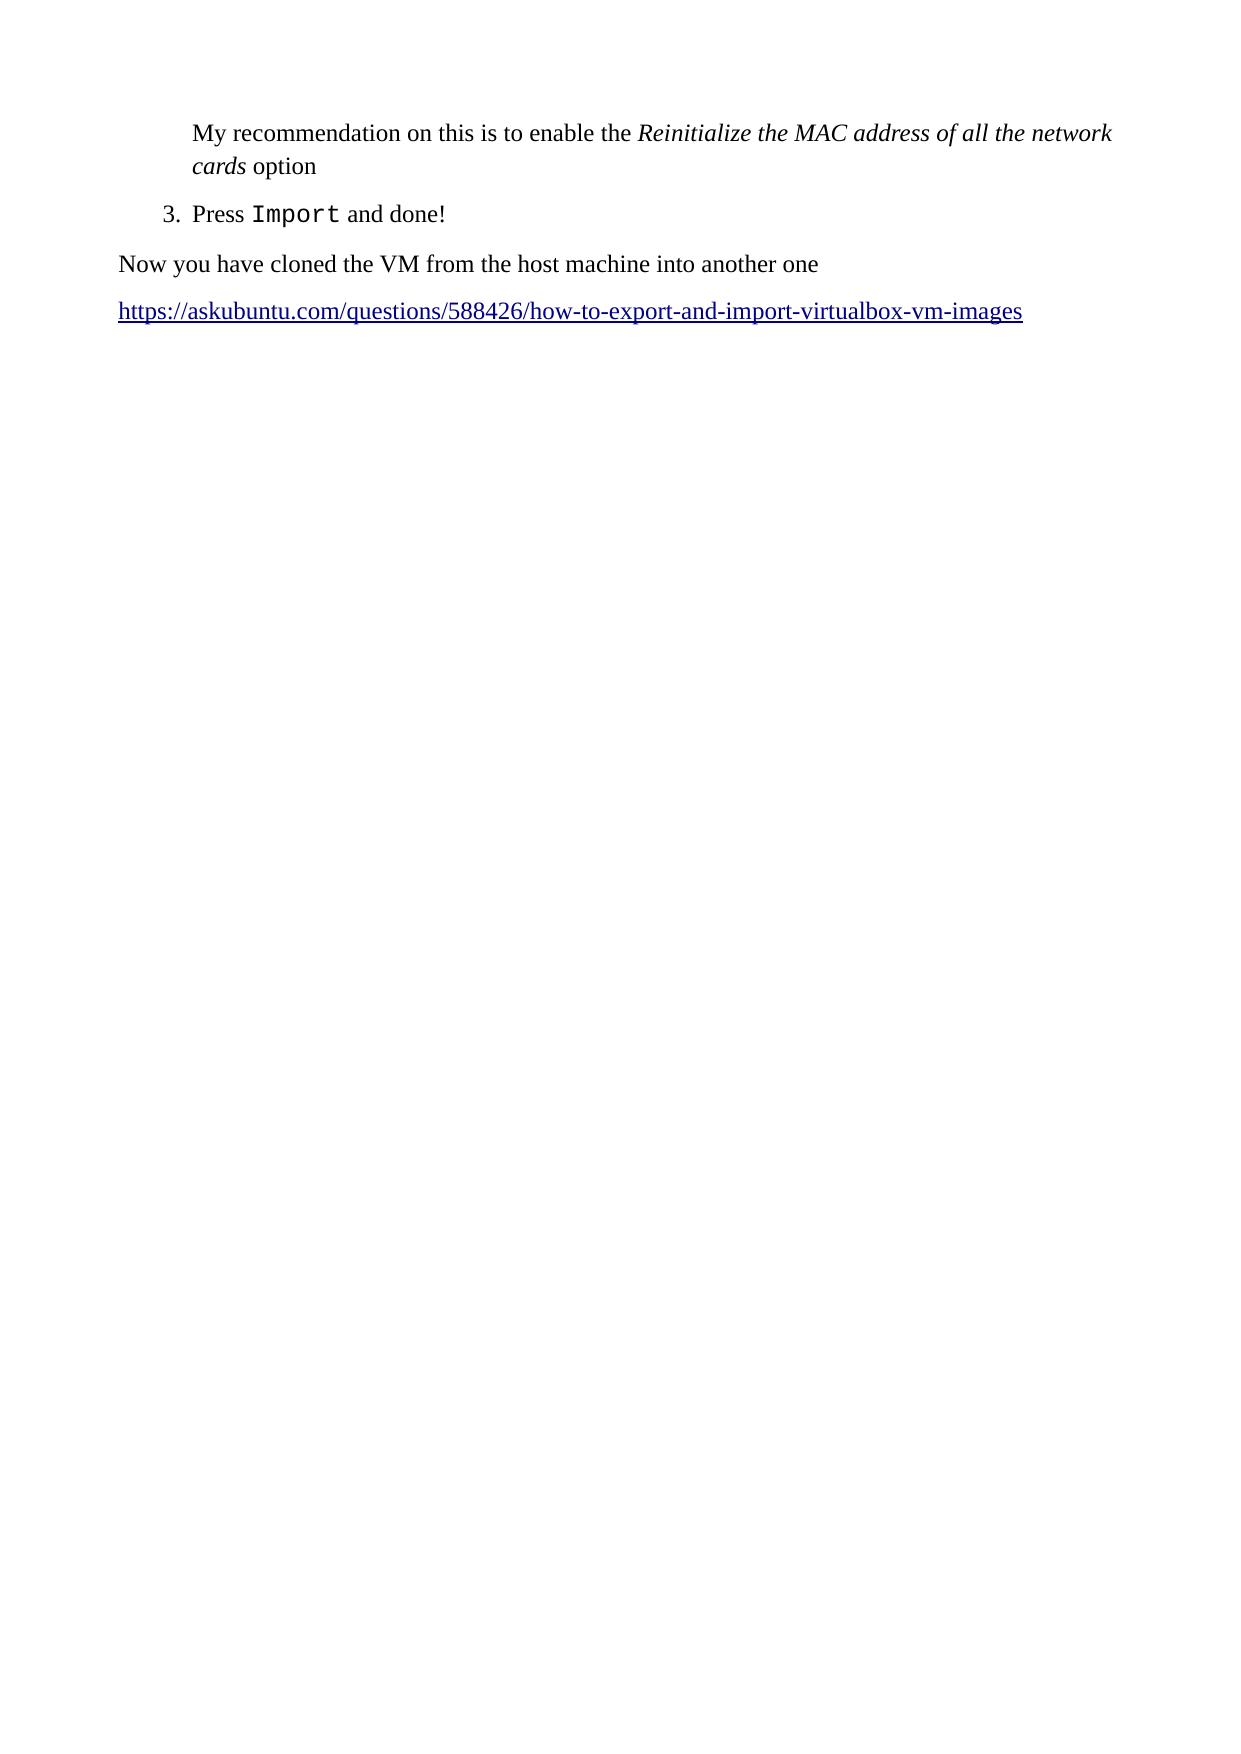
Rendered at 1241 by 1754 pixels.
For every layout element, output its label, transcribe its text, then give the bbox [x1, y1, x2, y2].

text Now you have cloned the VM from the host machine into another one [118, 249, 1122, 277]
list My recommendation on this is to enable the Reinitialize the MAC address of all the network cards option [162, 118, 1122, 180]
list Press Import and done! [162, 199, 1122, 229]
text https://askubuntu.com/questions/588426/how-to-export-and-import-virtualbox-vm-images [118, 296, 1122, 325]
